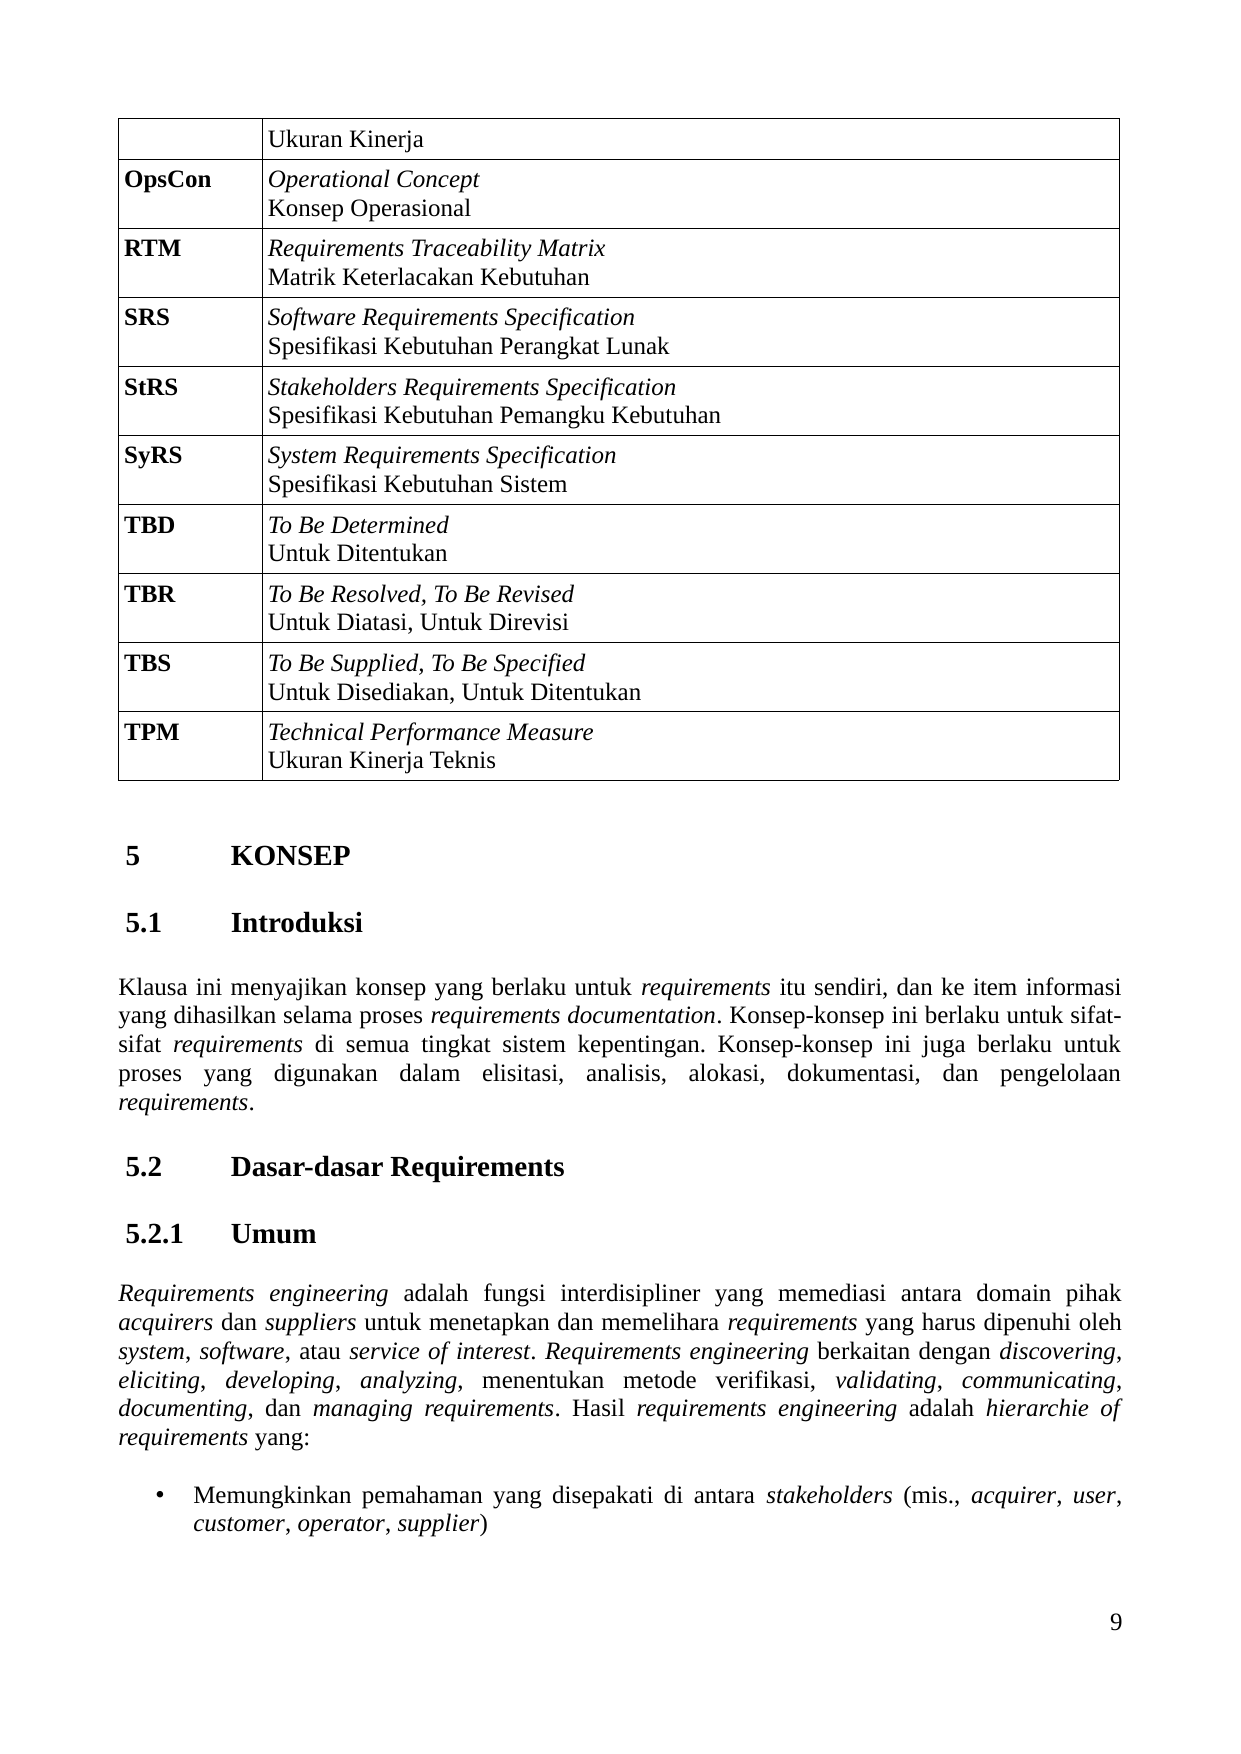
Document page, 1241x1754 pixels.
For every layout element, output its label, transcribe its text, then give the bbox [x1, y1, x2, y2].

table_cell Technical Performance Measure Ukuran Kinerja Teknis [263, 712, 1119, 780]
list Introduksi [118, 905, 1122, 938]
table_cell To Be Resolved, To Be Revised Untuk Diatasi, Untuk Direvisi [263, 574, 1119, 642]
table_cell Ukuran Kinerja [263, 119, 1119, 158]
table_cell To Be Supplied, To Be Specified Untuk Disediakan, Untuk Ditentukan [263, 643, 1119, 711]
table_cell TPM [119, 712, 262, 780]
table_cell Stakeholders Requirements Specification Spesifikasi Kebutuhan Pemangku Kebutuhan [263, 367, 1119, 435]
table_cell StRS [119, 367, 262, 435]
table_cell Software Requirements Specification Spesifikasi Kebutuhan Perangkat Lunak [263, 298, 1119, 366]
list Umum [118, 1216, 1122, 1250]
table_cell Requirements Traceability Matrix Matrik Keterlacakan Kebutuhan [263, 229, 1119, 297]
table_cell SRS [119, 298, 262, 366]
text Requirements engineering adalah fungsi interdisipliner yang memediasi antara domain pihak acquirers dan suppliers untuk menetapkan dan memelihara requirements yang harus dipenuhi oleh system, software, atau service of interest. Requirements engineering berkaitan dengan discovering, eliciting, developing, analyzing, menentukan metode verifikasi, validating, communicating, documenting, dan managing requirements. Hasil requirements engineering adalah hierarchie of requirements yang: [118, 1278, 1122, 1451]
table_header OpsCon [119, 160, 262, 228]
list KONSEP [118, 838, 1122, 871]
table_cell RTM [119, 229, 262, 297]
table_cell System Requirements Specification Spesifikasi Kebutuhan Sistem [263, 436, 1119, 504]
list Dasar-dasar Requirements [118, 1149, 1122, 1183]
table_cell [119, 119, 262, 158]
table_cell TBS [119, 643, 262, 711]
table_header Operational Concept Konsep Operasional [263, 160, 1119, 228]
table_cell TBR [119, 574, 262, 642]
text Klausa ini menyajikan konsep yang berlaku untuk requirements itu sendiri, dan ke item informasi yang dihasilkan selama proses requirements documentation. Konsep-konsep ini berlaku untuk sifat-sifat requirements di semua tingkat sistem kepentingan. Konsep-konsep ini juga berlaku untuk proses yang digunakan dalam elisitasi, analisis, alokasi, dokumentasi, dan pengelolaan requirements. [118, 972, 1122, 1116]
table_cell SyRS [119, 436, 262, 504]
table_cell TBD [119, 505, 262, 573]
table_cell To Be Determined Untuk Ditentukan [263, 505, 1119, 573]
list Memungkinkan pemahaman yang disepakati di antara stakeholders (mis., acquirer, user, customer, operator, supplier) [156, 1480, 1122, 1537]
